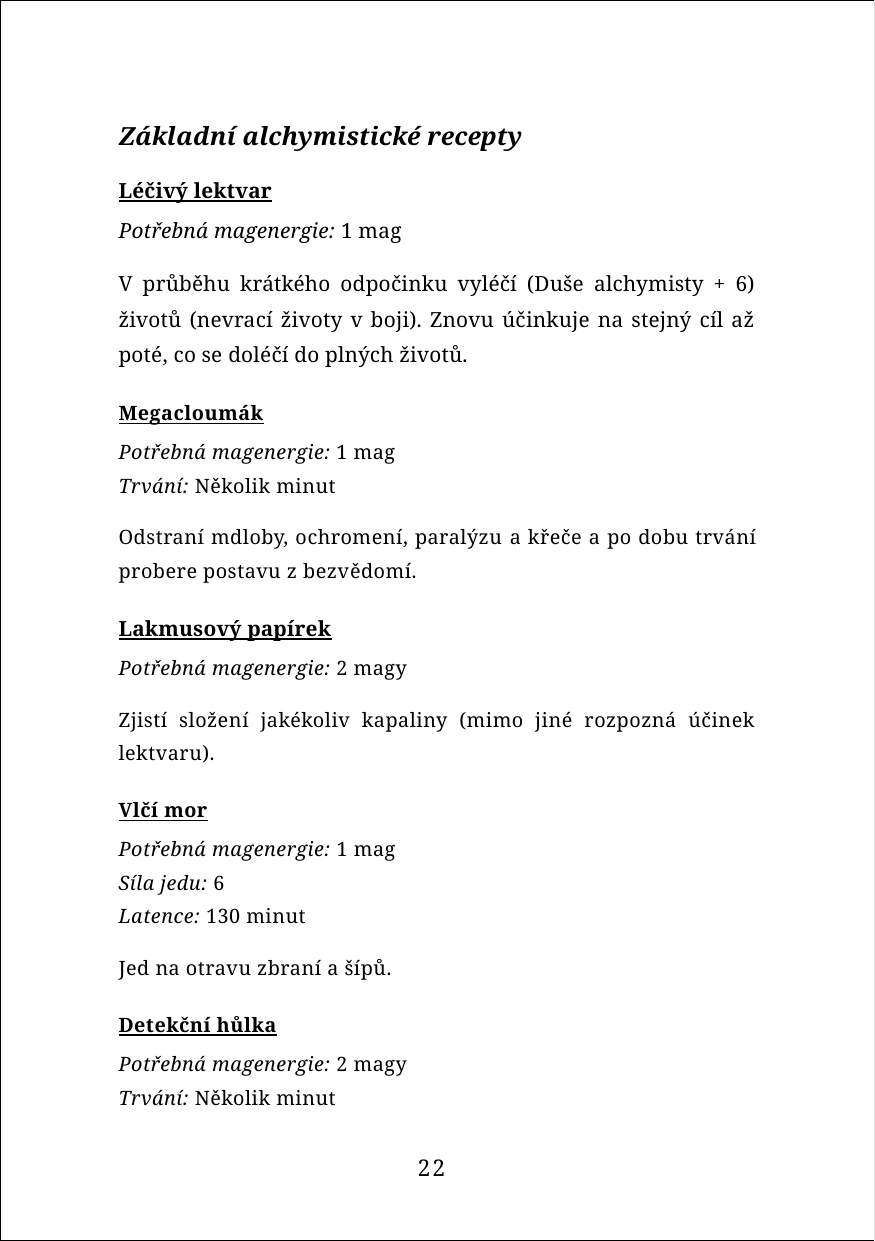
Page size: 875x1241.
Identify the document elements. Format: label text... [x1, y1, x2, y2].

subtitle Megacloumák [118, 399, 756, 427]
text Potřebná magenergie: 1 mag [118, 216, 756, 244]
subtitle Léčivý lektvar [118, 176, 756, 204]
subtitle Lakmusový papírek [118, 614, 756, 643]
text Potřebná magenergie: 2 magy Trvání: Několik minut [118, 1050, 756, 1111]
subtitle Základní alchymistické recepty [118, 118, 756, 152]
text V průběhu krátkého odpočinku vyléčí (Duše alchymisty + 6) životů (nevrací životy v boji). Znovu účinkuje na stejný cíl až poté, co se doléčí do plných životů. [118, 269, 756, 369]
subtitle Vlčí mor [118, 797, 756, 824]
text Jed na otravu zbraní a šípů. [118, 954, 756, 981]
text Potřebná magenergie: 2 magy [118, 654, 756, 681]
text Potřebná magenergie: 1 mag Síla jedu: 6 Latence: 130 minut [118, 836, 756, 930]
text Odstraní mdloby, ochromení, paralýzu a křeče a po dobu trvání probere postavu z bezvědomí. [118, 523, 756, 584]
subtitle Detekční hůlka [118, 1011, 756, 1038]
text Zjistí složení jakékoliv kapaliny (mimo jiné rozpozná účinek lektvaru). [118, 706, 756, 766]
text Potřebná magenergie: 1 mag Trvání: Několik minut [118, 438, 756, 499]
